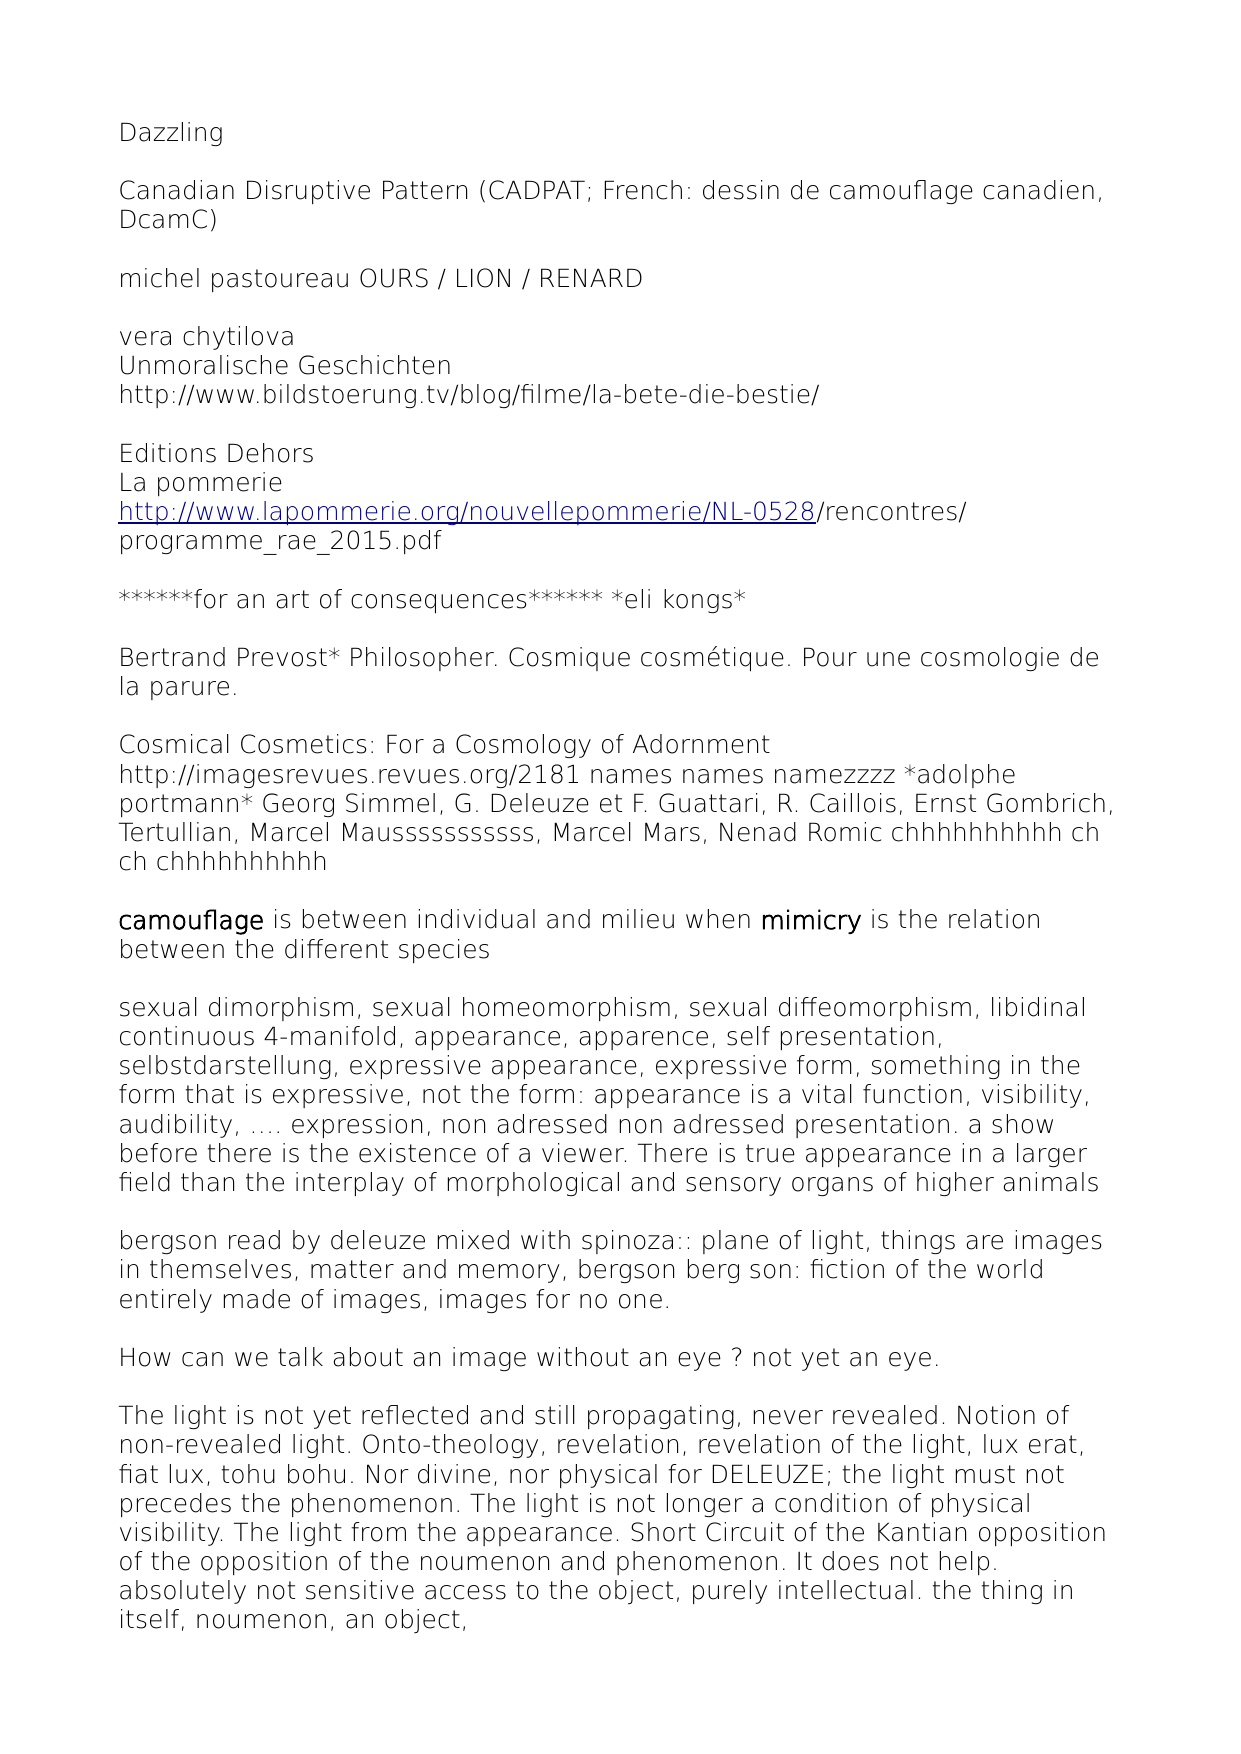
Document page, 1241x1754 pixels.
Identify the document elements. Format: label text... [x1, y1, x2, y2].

text Dazzling [118, 118, 1122, 147]
text camouflage is between individual and milieu when mimicry is the relation between the different species [118, 906, 1122, 964]
text Cosmical Cosmetics: For a Cosmology of Adornment [118, 731, 1122, 760]
text http://www.lapommerie.org/nouvellepommerie/NL-0528/rencontres/programme_rae_2015.pdf [118, 497, 1122, 556]
text bergson read by deleuze mixed with spinoza:: plane of light, things are images in themselves, matter and memory, bergson berg son: fiction of the world entirely made of images, images for no one. [118, 1226, 1122, 1314]
text How can we talk about an image without an eye ? not yet an eye. [118, 1343, 1122, 1372]
text ******for an art of consequences****** *eli kongs* [118, 585, 1122, 614]
text Canadian Disruptive Pattern (CADPAT; French: dessin de camouflage canadien, DcamC) [118, 176, 1122, 235]
text The light is not yet reflected and still propagating, never revealed. Notion of non-revealed light. Onto-theology, revelation, revelation of the light, lux erat, fiat lux, tohu bohu. Nor divine, nor physical for DELEUZE; the light must not precedes the phenomenon. The light is not longer a condition of physical visibility. The light from the appearance. Short Circuit of the Kantian opposition of the opposition of the noumenon and phenomenon. It does not help. absolutely not sensitive access to the object, purely intellectual. the thing in itself, noumenon, an object, [118, 1401, 1122, 1635]
text Unmoralische Geschichten [118, 351, 1122, 381]
text vera chytilova [118, 322, 1122, 351]
text http://www.bildstoerung.tv/blog/filme/la-bete-die-bestie/ [118, 381, 1122, 410]
text Bertrand Prevost* Philosopher. Cosmique cosmétique. Pour une cosmologie de la parure. [118, 643, 1122, 701]
text sexual dimorphism, sexual homeomorphism, sexual diffeomorphism, libidinal continuous 4-manifold, appearance, apparence, self presentation, selbstdarstellung, expressive appearance, expressive form, something in the form that is expressive, not the form: appearance is a vital function, visibility, audibility, …. expression, non adressed non adressed presentation. a show before there is the existence of a viewer. There is true appearance in a larger field than the interplay of morphological and sensory organs of higher animals [118, 993, 1122, 1197]
text La pommerie [118, 468, 1122, 497]
text http://imagesrevues.revues.org/2181 names names namezzzz *adolphe portmann* Georg Simmel, G. Deleuze et F. Guattari, R. Caillois, Ernst Gombrich, Tertullian, Marcel Mausssssssssss, Marcel Mars, Nenad Romic chhhhhhhhhh ch ch chhhhhhhhhh [118, 760, 1122, 876]
text michel pastoureau OURS / LION / RENARD [118, 264, 1122, 293]
text Editions Dehors [118, 439, 1122, 468]
